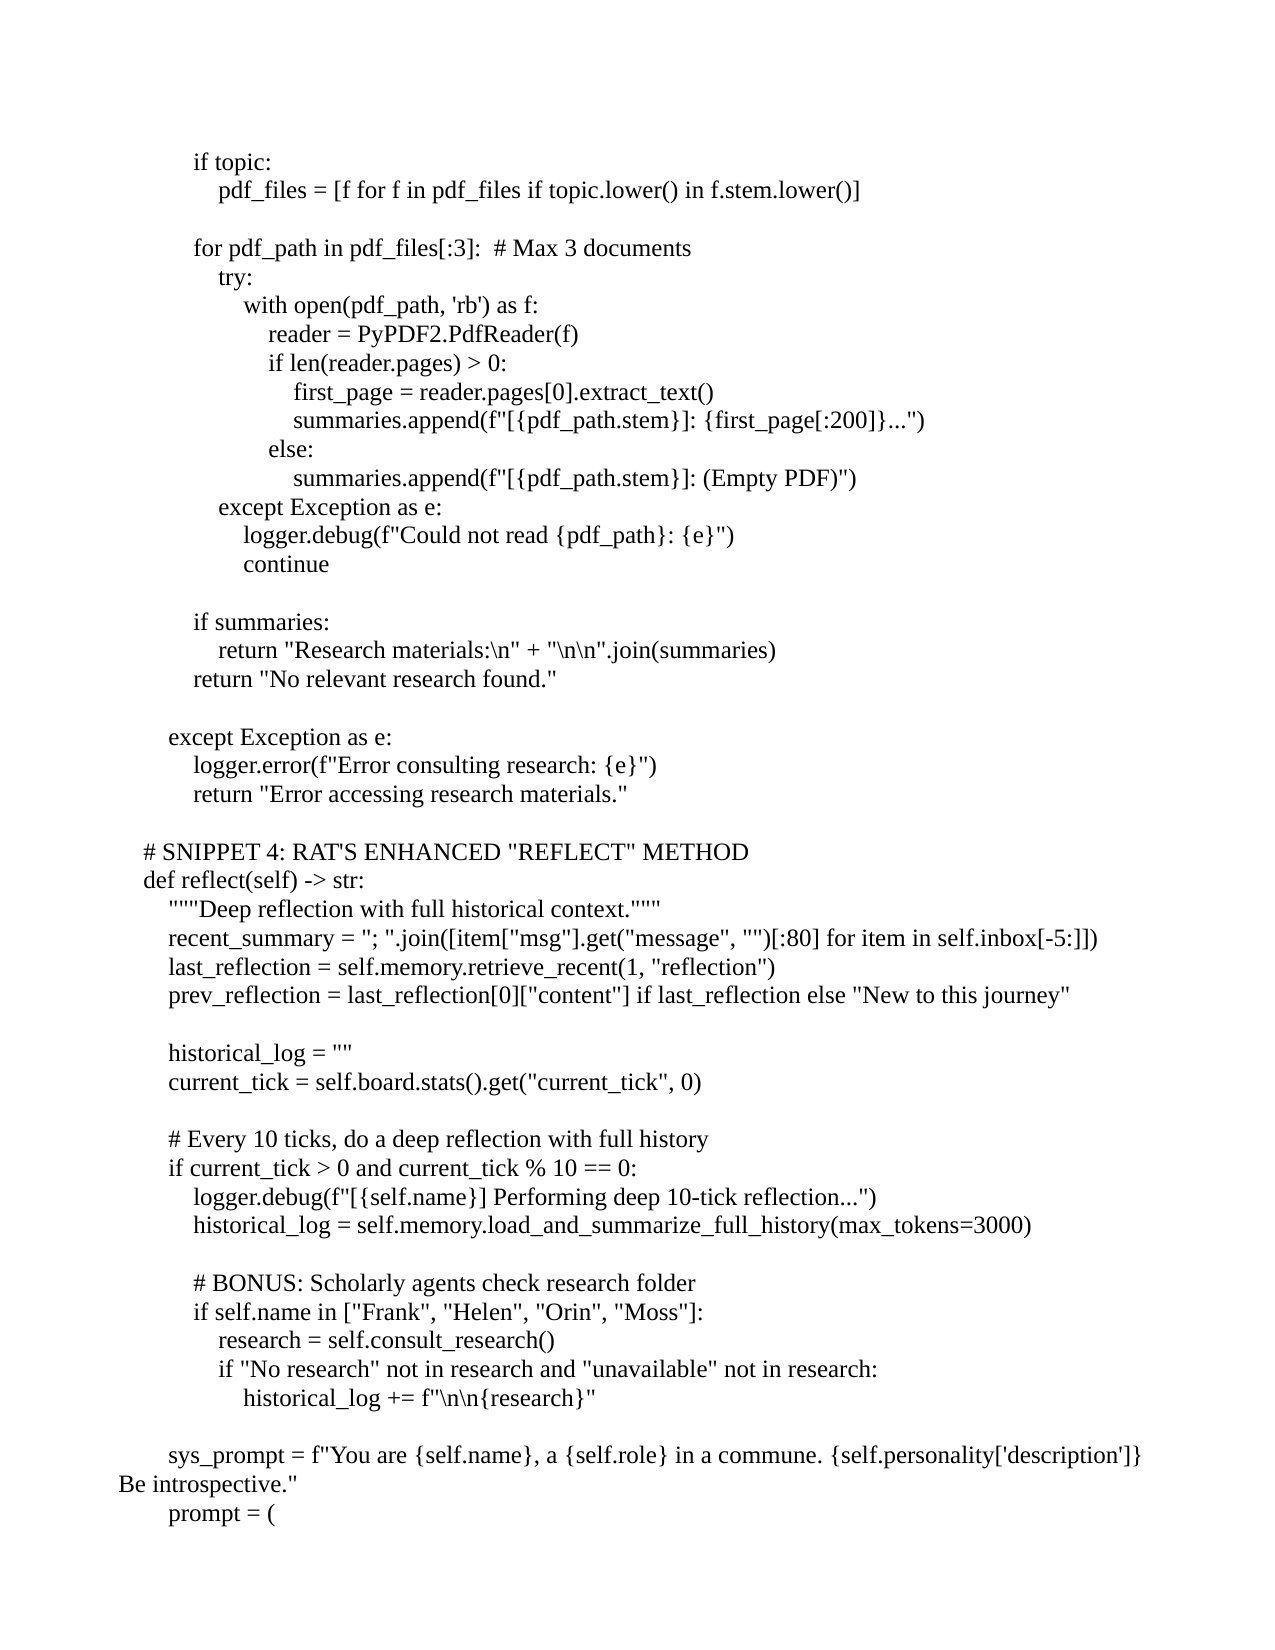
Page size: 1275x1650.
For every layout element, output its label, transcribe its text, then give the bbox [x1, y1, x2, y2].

text historical_log = "" [118, 1038, 1157, 1067]
text if "No research" not in research and "unavailable" not in research: [118, 1354, 1157, 1383]
text return "Research materials:\n" + "\n\n".join(summaries) [118, 636, 1157, 664]
text first_page = reader.pages[0].extract_text() [118, 377, 1157, 406]
text if self.name in ["Frank", "Helen", "Orin", "Moss"]: [118, 1297, 1157, 1326]
text prompt = ( [118, 1498, 1157, 1527]
text # Every 10 ticks, do a deep reflection with full history [118, 1124, 1157, 1153]
text return "No relevant research found." [118, 664, 1157, 693]
text recent_summary = "; ".join([item["msg"].get("message", "")[:80] for item in self.inbox[-5:]]) [118, 923, 1157, 952]
text continue [118, 549, 1157, 578]
text if current_tick > 0 and current_tick % 10 == 0: [118, 1153, 1157, 1182]
text # BONUS: Scholarly agents check research folder [118, 1268, 1157, 1297]
text except Exception as e: [118, 722, 1157, 751]
text research = self.consult_research() [118, 1326, 1157, 1354]
text logger.error(f"Error consulting research: {e}") [118, 751, 1157, 779]
text prev_reflection = last_reflection[0]["content"] if last_reflection else "New to this journey" [118, 981, 1157, 1009]
text summaries.append(f"[{pdf_path.stem}]: (Empty PDF)") [118, 463, 1157, 492]
text def reflect(self) -> str: [118, 866, 1157, 894]
text last_reflection = self.memory.retrieve_recent(1, "reflection") [118, 952, 1157, 981]
text try: [118, 262, 1157, 291]
text historical_log += f"\n\n{research}" [118, 1383, 1157, 1412]
text except Exception as e: [118, 492, 1157, 521]
text with open(pdf_path, 'rb') as f: [118, 291, 1157, 319]
text sys_prompt = f"You are {self.name}, a {self.role} in a commune. {self.personality['description']} Be introspective." [118, 1441, 1157, 1498]
text historical_log = self.memory.load_and_summarize_full_history(max_tokens=3000) [118, 1211, 1157, 1239]
text current_tick = self.board.stats().get("current_tick", 0) [118, 1067, 1157, 1096]
text pdf_files = [f for f in pdf_files if topic.lower() in f.stem.lower()] [118, 176, 1157, 204]
text else: [118, 434, 1157, 463]
text logger.debug(f"Could not read {pdf_path}: {e}") [118, 521, 1157, 549]
text if summaries: [118, 607, 1157, 636]
text reader = PyPDF2.PdfReader(f) [118, 319, 1157, 348]
text logger.debug(f"[{self.name}] Performing deep 10-tick reflection...") [118, 1182, 1157, 1211]
text summaries.append(f"[{pdf_path.stem}]: {first_page[:200]}...") [118, 406, 1157, 434]
text for pdf_path in pdf_files[:3]: # Max 3 documents [118, 233, 1157, 262]
text if len(reader.pages) > 0: [118, 348, 1157, 377]
text """Deep reflection with full historical context.""" [118, 894, 1157, 923]
text if topic: [118, 147, 1157, 176]
text # SNIPPET 4: RAT'S ENHANCED "REFLECT" METHOD [118, 837, 1157, 866]
text return "Error accessing research materials." [118, 779, 1157, 808]
